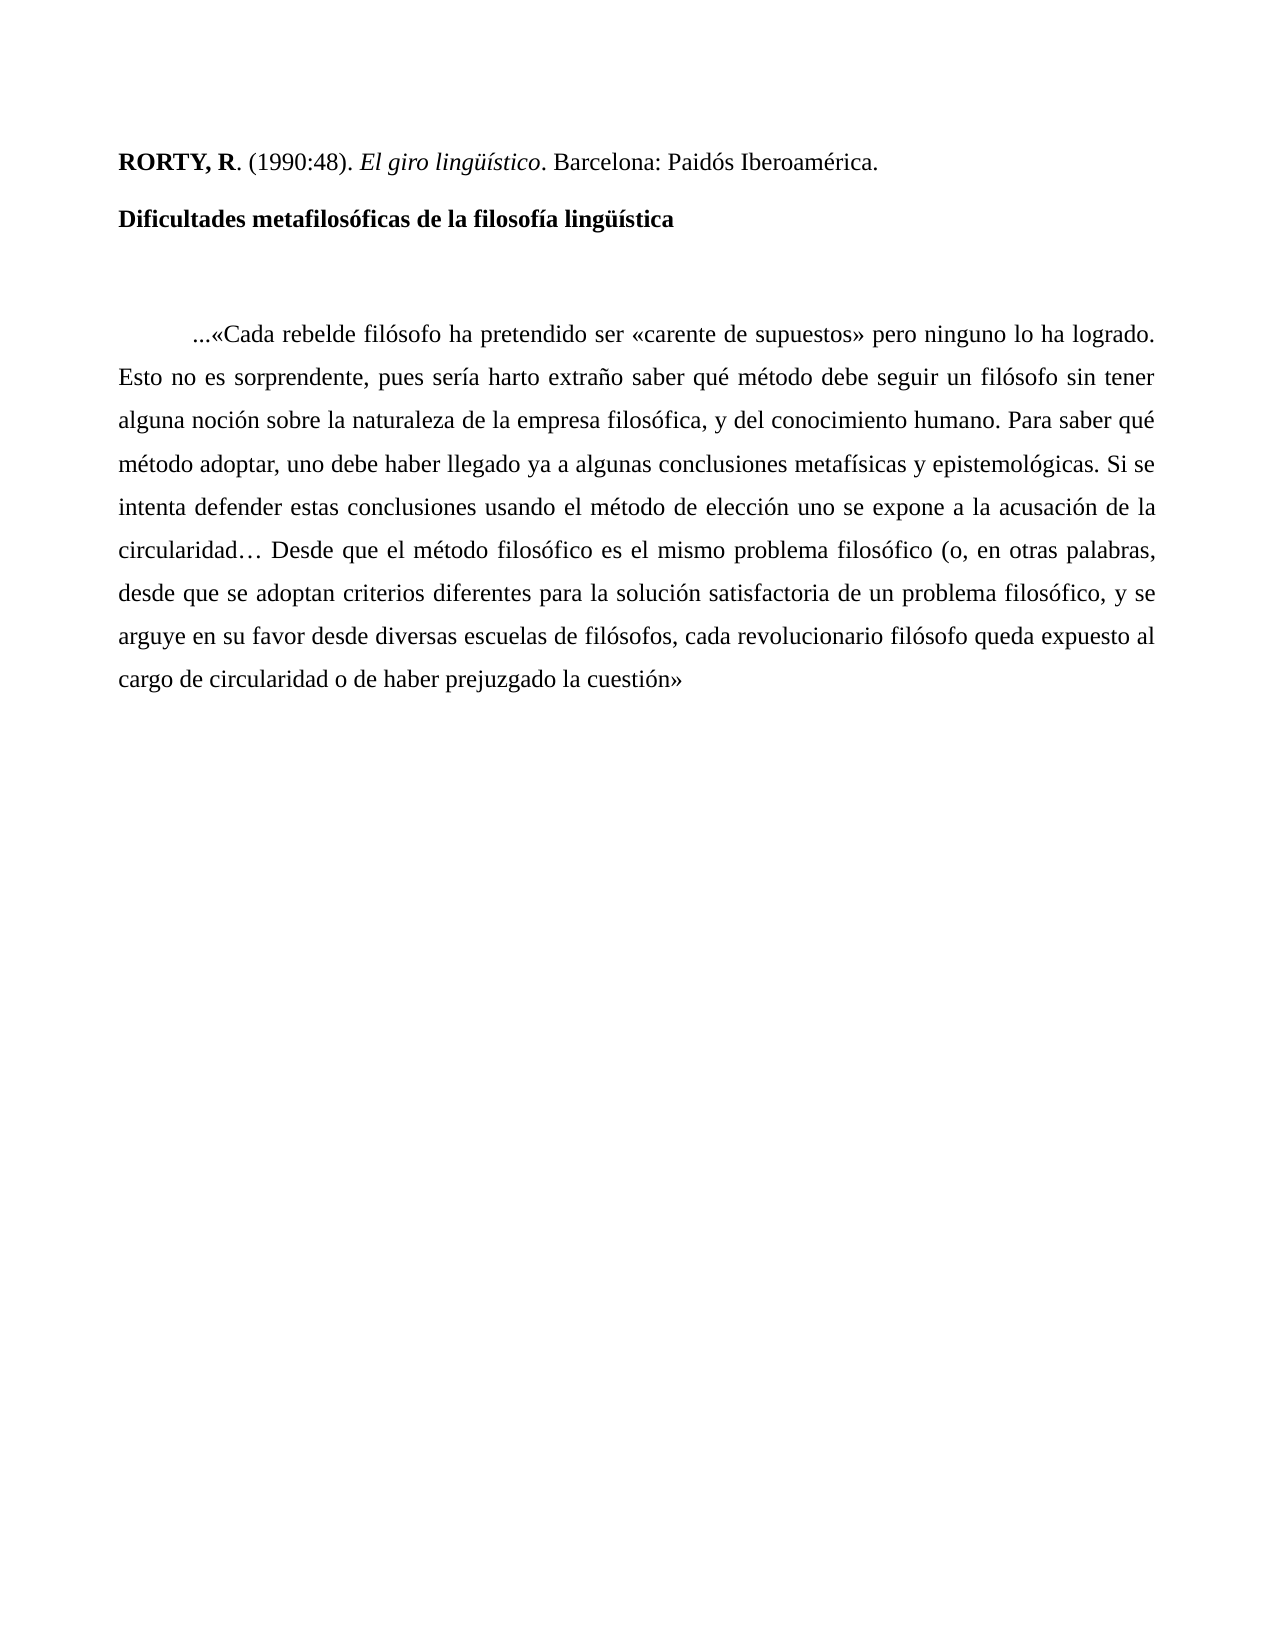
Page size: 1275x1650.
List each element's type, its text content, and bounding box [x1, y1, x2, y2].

text RORTY, R. (1990:48). El giro lingüístico. Barcelona: Paidós Iberoamérica. [118, 147, 1157, 176]
text ...«Cada rebelde filósofo ha pretendido ser «carente de supuestos» pero ninguno lo ha logrado. Esto no es sorprendente, pues sería harto extraño saber qué método debe seguir un filósofo sin tener alguna noción sobre la naturaleza de la empresa filosófica, y del conocimiento humano. Para saber qué método adoptar, uno debe haber llegado ya a algunas conclusiones metafísicas y epistemológicas. Si se intenta defender estas conclusiones usando el método de elección uno se expone a la acusación de la circularidad… Desde que el método filosófico es el mismo problema filosófico (o, en otras palabras, desde que se adoptan criterios diferentes para la solución satisfactoria de un problema filosófico, y se arguye en su favor desde diversas escuelas de filósofos, cada revolucionario filósofo queda expuesto al cargo de circularidad o de haber prejuzgado la cuestión» [118, 319, 1157, 693]
text Dificultades metafilosóficas de la filosofía lingüística [118, 204, 1157, 233]
